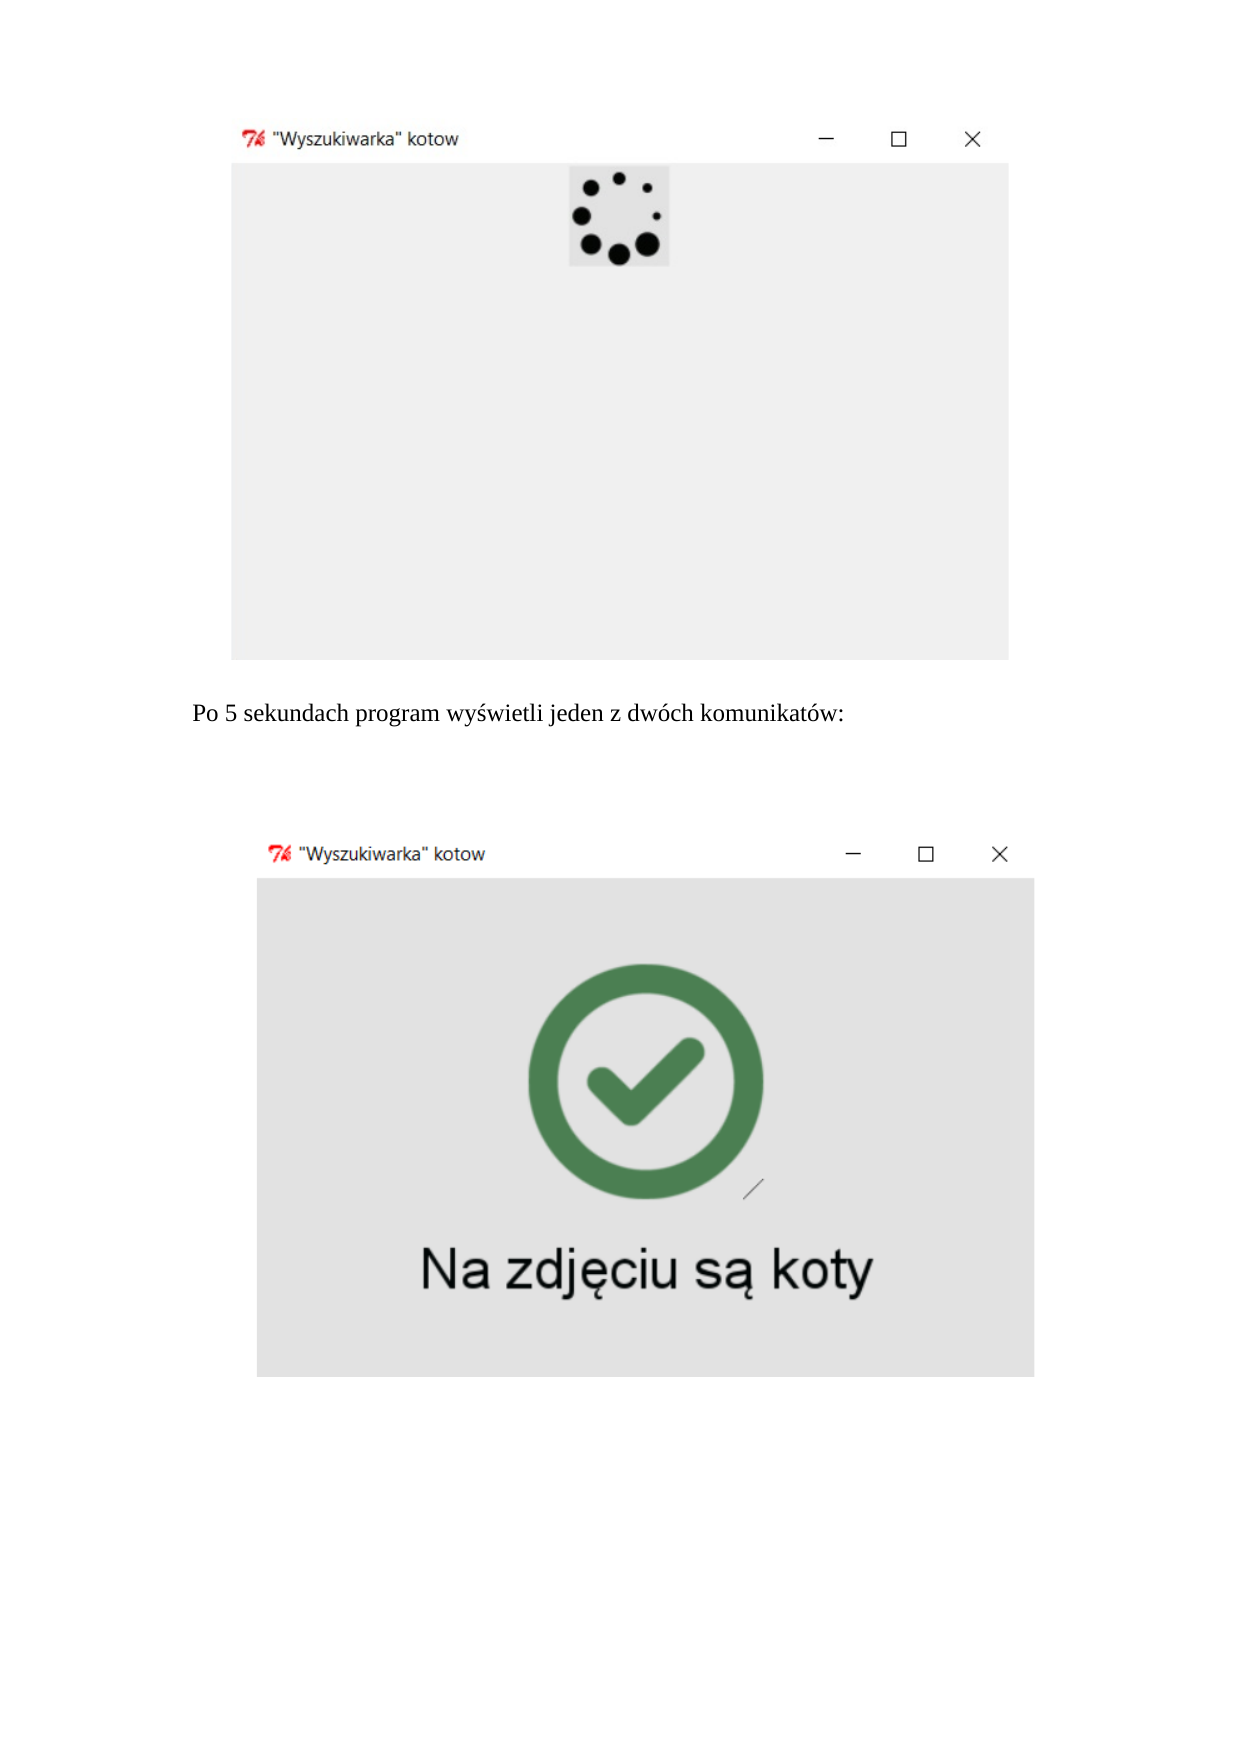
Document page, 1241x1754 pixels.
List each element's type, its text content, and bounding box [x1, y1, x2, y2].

text Po 5 sekundach program wyświetli jeden z dwóch komunikatów: [118, 698, 1122, 726]
picture [231, 118, 1009, 660]
picture [256, 833, 1035, 1377]
